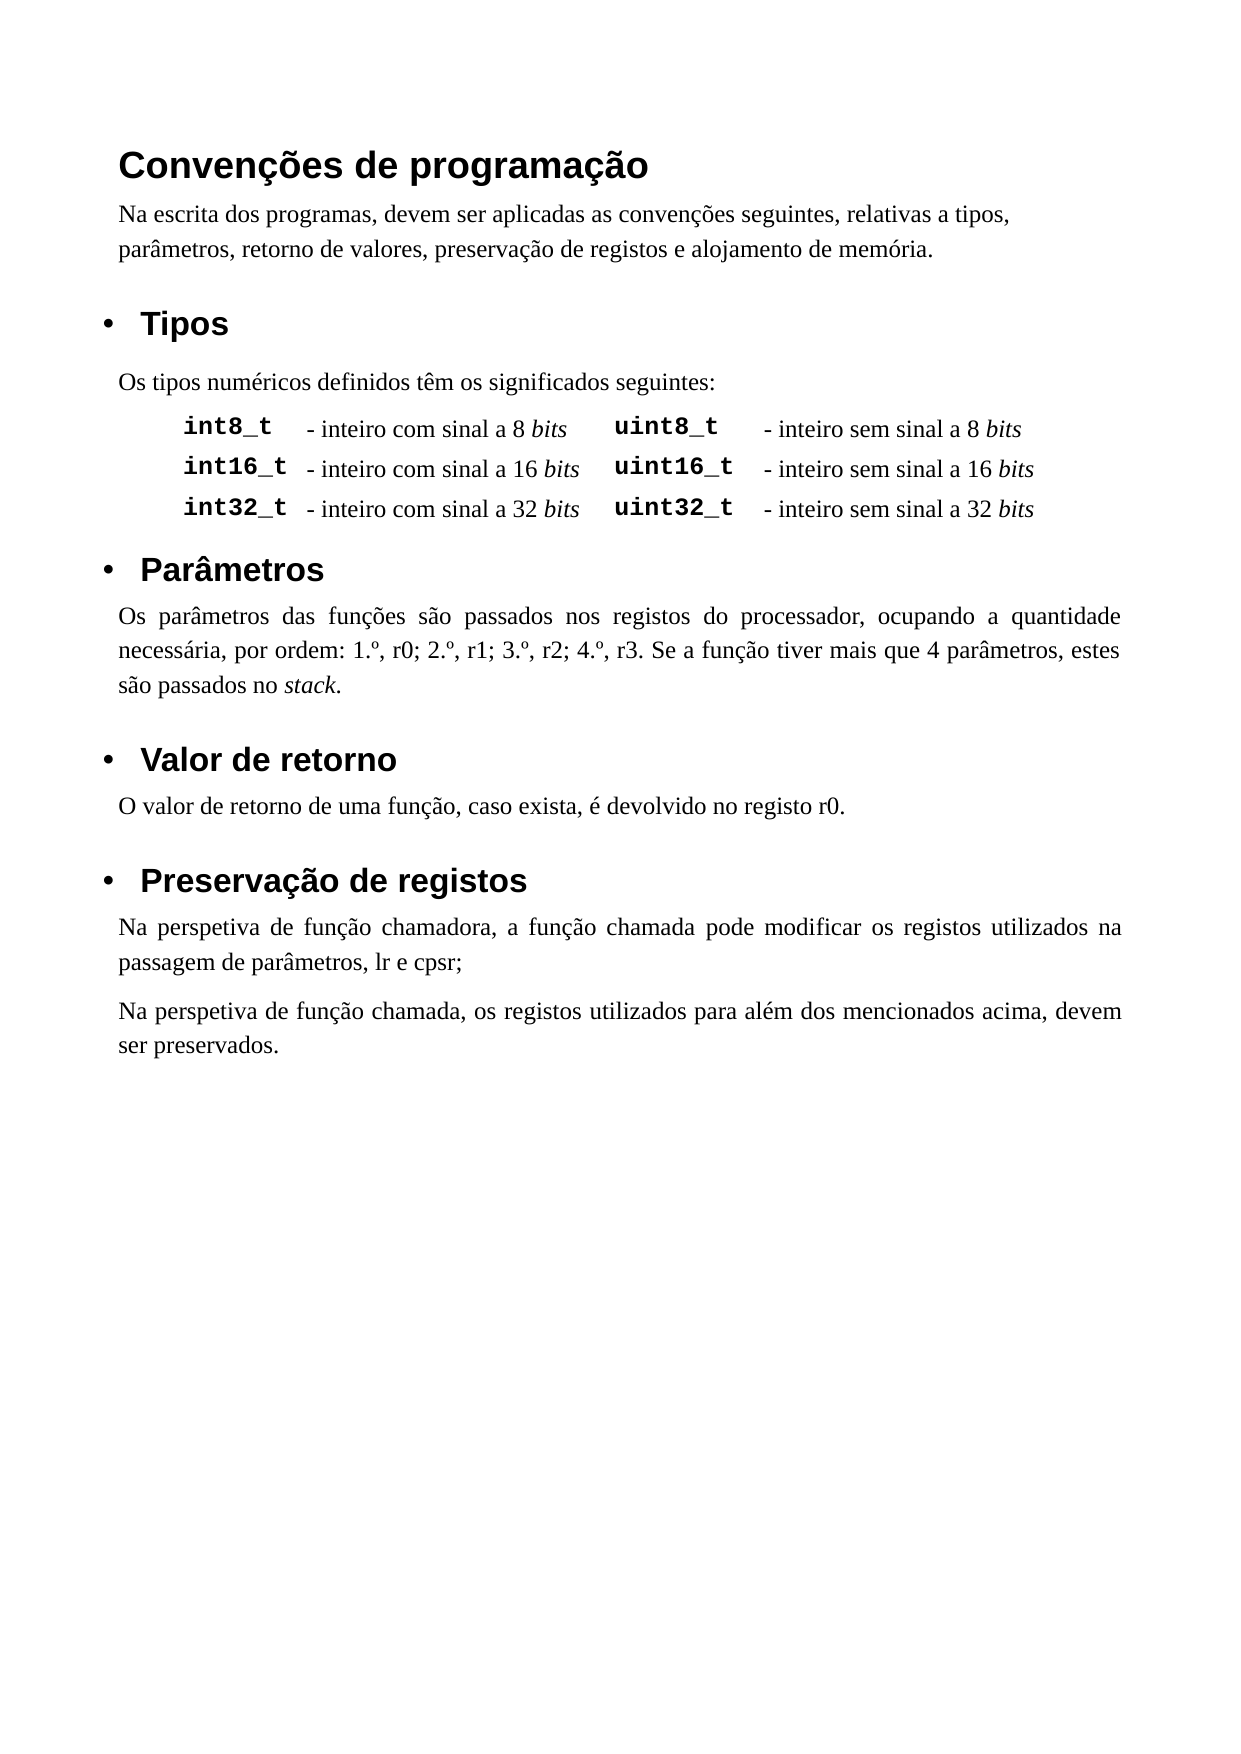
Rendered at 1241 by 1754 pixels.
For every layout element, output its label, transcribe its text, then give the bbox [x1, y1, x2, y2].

table_cell int32_t [177, 488, 301, 528]
table_header - inteiro com sinal a 8 bits [301, 408, 608, 448]
subtitle Preservação de registos [103, 861, 1122, 900]
table_cell - inteiro sem sinal a 32 bits [758, 488, 1049, 528]
subtitle Tipos [103, 304, 1122, 342]
table_header int8_t [177, 408, 301, 448]
text Na escrita dos programas, devem ser aplicadas as convenções seguintes, relativas a tipos, parâmetros, retorno de valores, preservação de registos e alojamento de memória. [118, 199, 1122, 262]
text Na perspetiva de função chamadora, a função chamada pode modificar os registos utilizados na passagem de parâmetros, lr e cpsr; [118, 912, 1122, 975]
table_header - inteiro sem sinal a 8 bits [758, 408, 1049, 448]
subtitle Convenções de programação [118, 143, 1122, 187]
subtitle Valor de retorno [103, 739, 1122, 778]
text Os tipos numéricos definidos têm os significados seguintes: [118, 367, 1122, 396]
subtitle Parâmetros [103, 549, 1122, 588]
text O valor de retorno de uma função, caso exista, é devolvido no registo r0. [118, 791, 1122, 820]
table_cell - inteiro sem sinal a 16 bits [758, 448, 1049, 488]
table_cell uint32_t [609, 488, 758, 528]
table_cell int16_t [177, 448, 301, 488]
table_header uint8_t [609, 408, 758, 448]
table_cell - inteiro com sinal a 16 bits [301, 448, 608, 488]
text Na perspetiva de função chamada, os registos utilizados para além dos mencionados acima, devem ser preservados. [118, 996, 1122, 1059]
table_cell uint16_t [609, 448, 758, 488]
table_cell - inteiro com sinal a 32 bits [301, 488, 608, 528]
text Os parâmetros das funções são passados nos registos do processador, ocupando a quantidade necessária, por ordem: 1.º, r0; 2.º, r1; 3.º, r2; 4.º, r3. Se a função tiver mais que 4 parâmetros, estes são passados no stack. [118, 601, 1122, 698]
